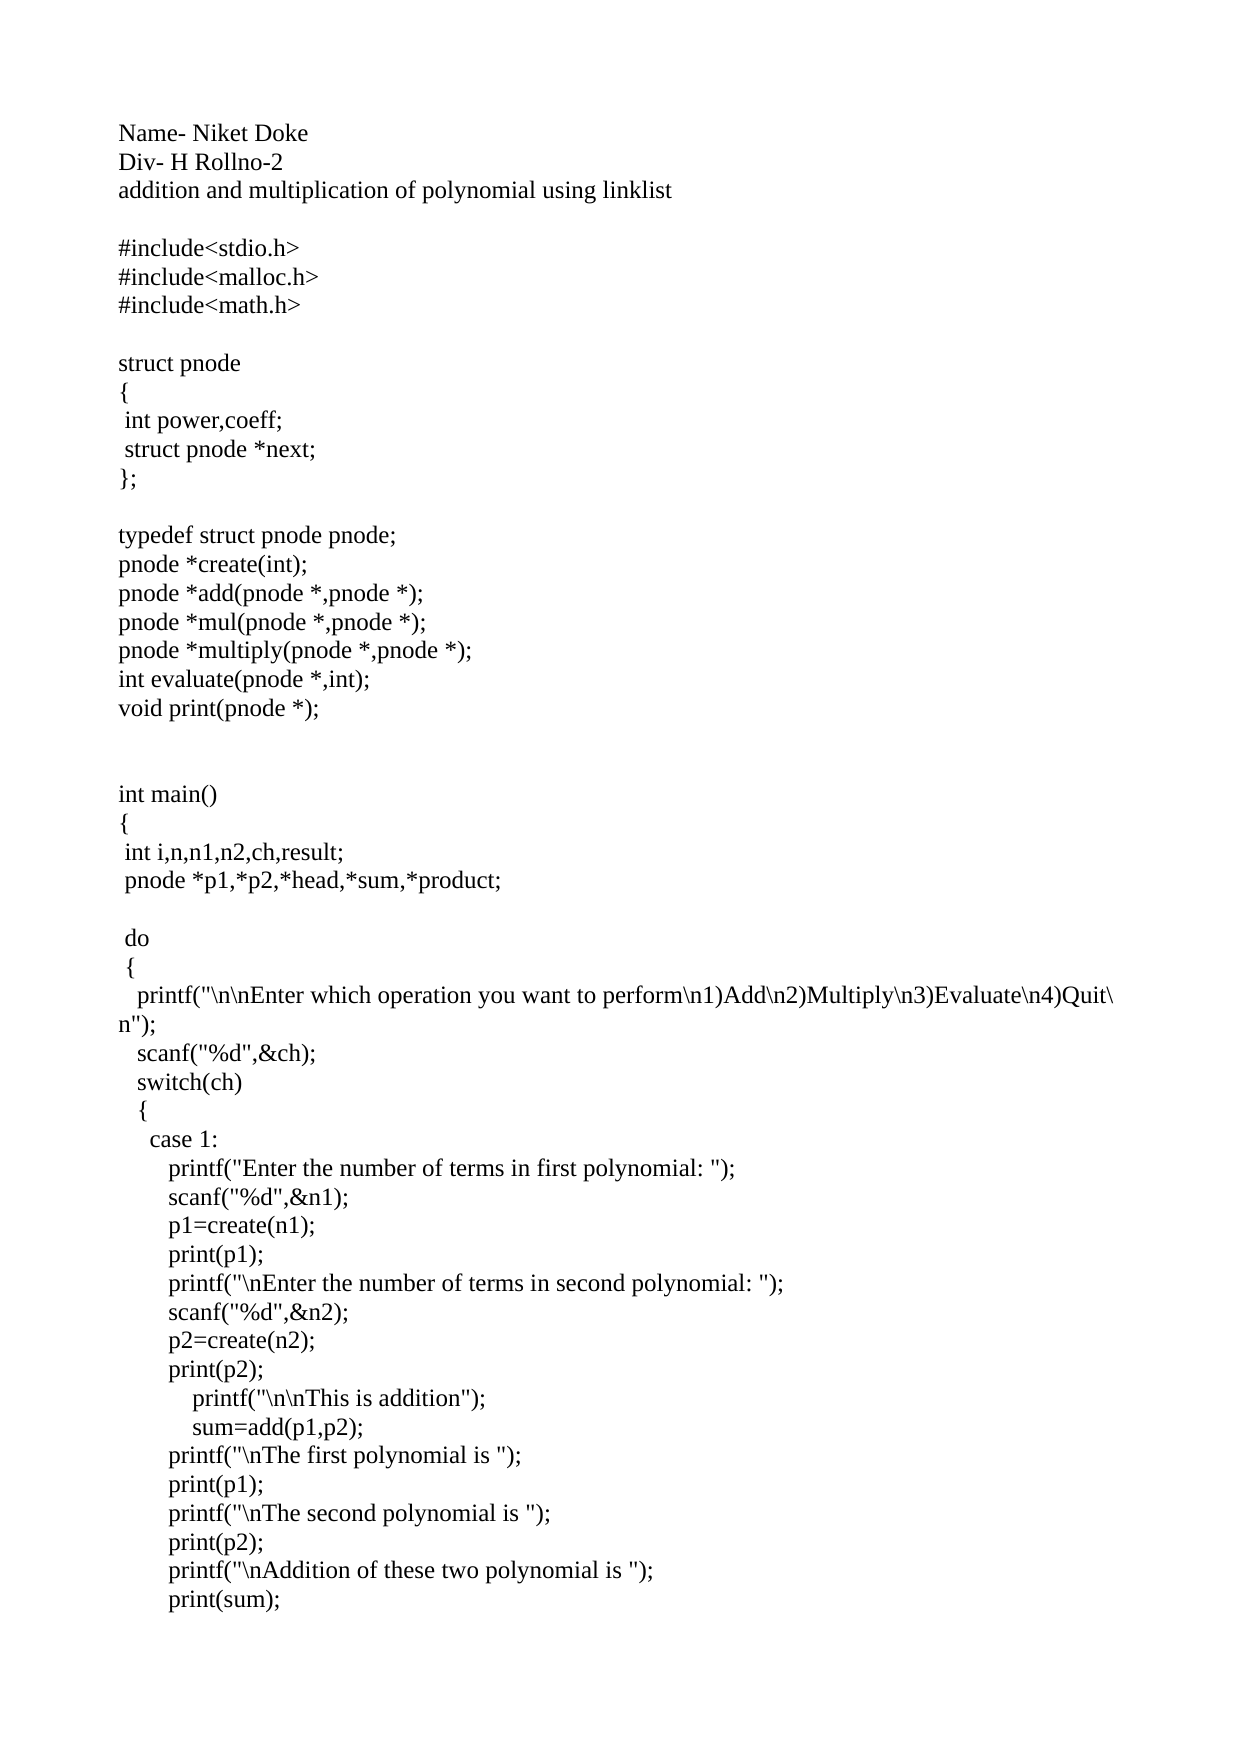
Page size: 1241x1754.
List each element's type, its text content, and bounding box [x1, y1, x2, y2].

text print(p1); [118, 1469, 1122, 1498]
text p2=create(n2); [118, 1326, 1122, 1354]
text pnode *p1,*p2,*head,*sum,*product; [118, 866, 1122, 894]
text #include<math.h> [118, 291, 1122, 319]
text pnode *create(int); [118, 549, 1122, 578]
text void print(pnode *); [118, 693, 1122, 722]
text print(p2); [118, 1354, 1122, 1383]
text }; [118, 463, 1122, 492]
text printf("\nThe first polynomial is "); [118, 1441, 1122, 1469]
text { [118, 808, 1122, 837]
text printf("\nThe second polynomial is "); [118, 1498, 1122, 1527]
text int main() [118, 779, 1122, 808]
text printf("\n\nEnter which operation you want to perform\n1)Add\n2)Multiply\n3)Evaluate\n4)Quit\n"); [118, 981, 1122, 1038]
text p1=create(n1); [118, 1211, 1122, 1239]
text struct pnode [118, 348, 1122, 377]
text printf("Enter the number of terms in first polynomial: "); [118, 1153, 1122, 1182]
text #include<stdio.h> [118, 233, 1122, 262]
text pnode *mul(pnode *,pnode *); [118, 607, 1122, 636]
text print(p2); [118, 1527, 1122, 1556]
text struct pnode *next; [118, 434, 1122, 463]
text int power,coeff; [118, 406, 1122, 434]
text int i,n,n1,n2,ch,result; [118, 837, 1122, 866]
text pnode *add(pnode *,pnode *); [118, 578, 1122, 607]
text int evaluate(pnode *,int); [118, 664, 1122, 693]
text case 1: [118, 1124, 1122, 1153]
text scanf("%d",&ch); [118, 1038, 1122, 1067]
text { [118, 1096, 1122, 1124]
text Name- Niket Doke [118, 118, 1122, 147]
text typedef struct pnode pnode; [118, 521, 1122, 549]
text print(p1); [118, 1239, 1122, 1268]
text scanf("%d",&n1); [118, 1182, 1122, 1211]
text printf("\nAddition of these two polynomial is "); [118, 1556, 1122, 1584]
text do [118, 923, 1122, 952]
text Div- H Rollno-2 [118, 147, 1122, 176]
text scanf("%d",&n2); [118, 1297, 1122, 1326]
text { [118, 377, 1122, 406]
text print(sum); [118, 1584, 1122, 1613]
text printf("\nEnter the number of terms in second polynomial: "); [118, 1268, 1122, 1297]
text printf("\n\nThis is addition"); [118, 1383, 1122, 1412]
text switch(ch) [118, 1067, 1122, 1096]
text addition and multiplication of polynomial using linklist [118, 176, 1122, 204]
text #include<malloc.h> [118, 262, 1122, 291]
text pnode *multiply(pnode *,pnode *); [118, 636, 1122, 664]
text { [118, 952, 1122, 981]
text sum=add(p1,p2); [118, 1412, 1122, 1441]
